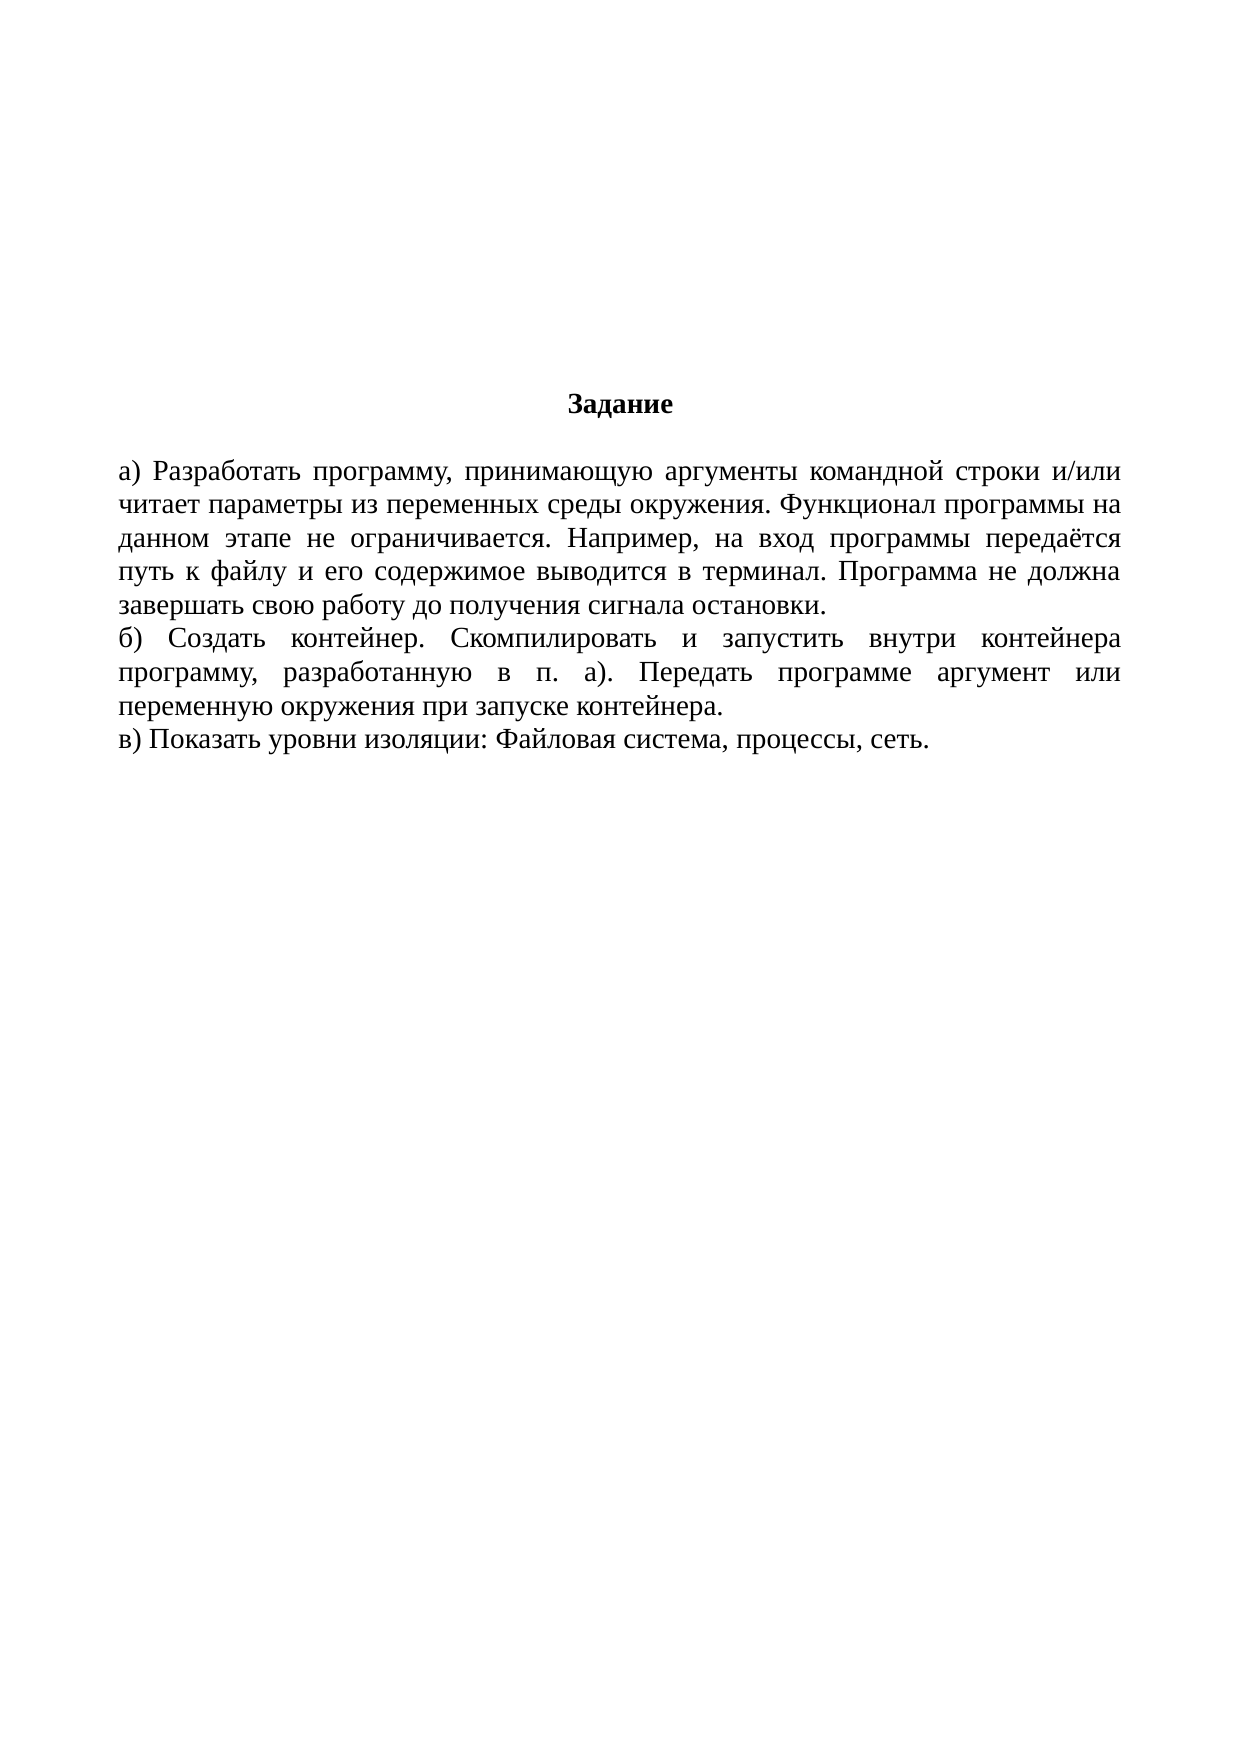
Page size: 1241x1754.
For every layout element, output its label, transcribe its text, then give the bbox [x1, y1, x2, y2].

text б) Создать контейнер. Скомпилировать и запустить внутри контейнера программу, разработанную в п. а). Передать программе аргумент или переменную окружения при запуске контейнера. [118, 621, 1122, 721]
text в) Показать уровни изоляции: Файловая система, процессы, сеть. [118, 721, 1122, 755]
text a) Разработать программу, принимающую аргументы командной строки и/или читает параметры из переменных среды окружения. Функционал программы на данном этапе не ограничивается. Например, на вход программы передаётся путь к файлу и его содержимое выводится в терминал. Программа не должна завершать свою работу до получения сигнала остановки. [118, 419, 1122, 621]
subtitle Задание [118, 386, 1122, 419]
